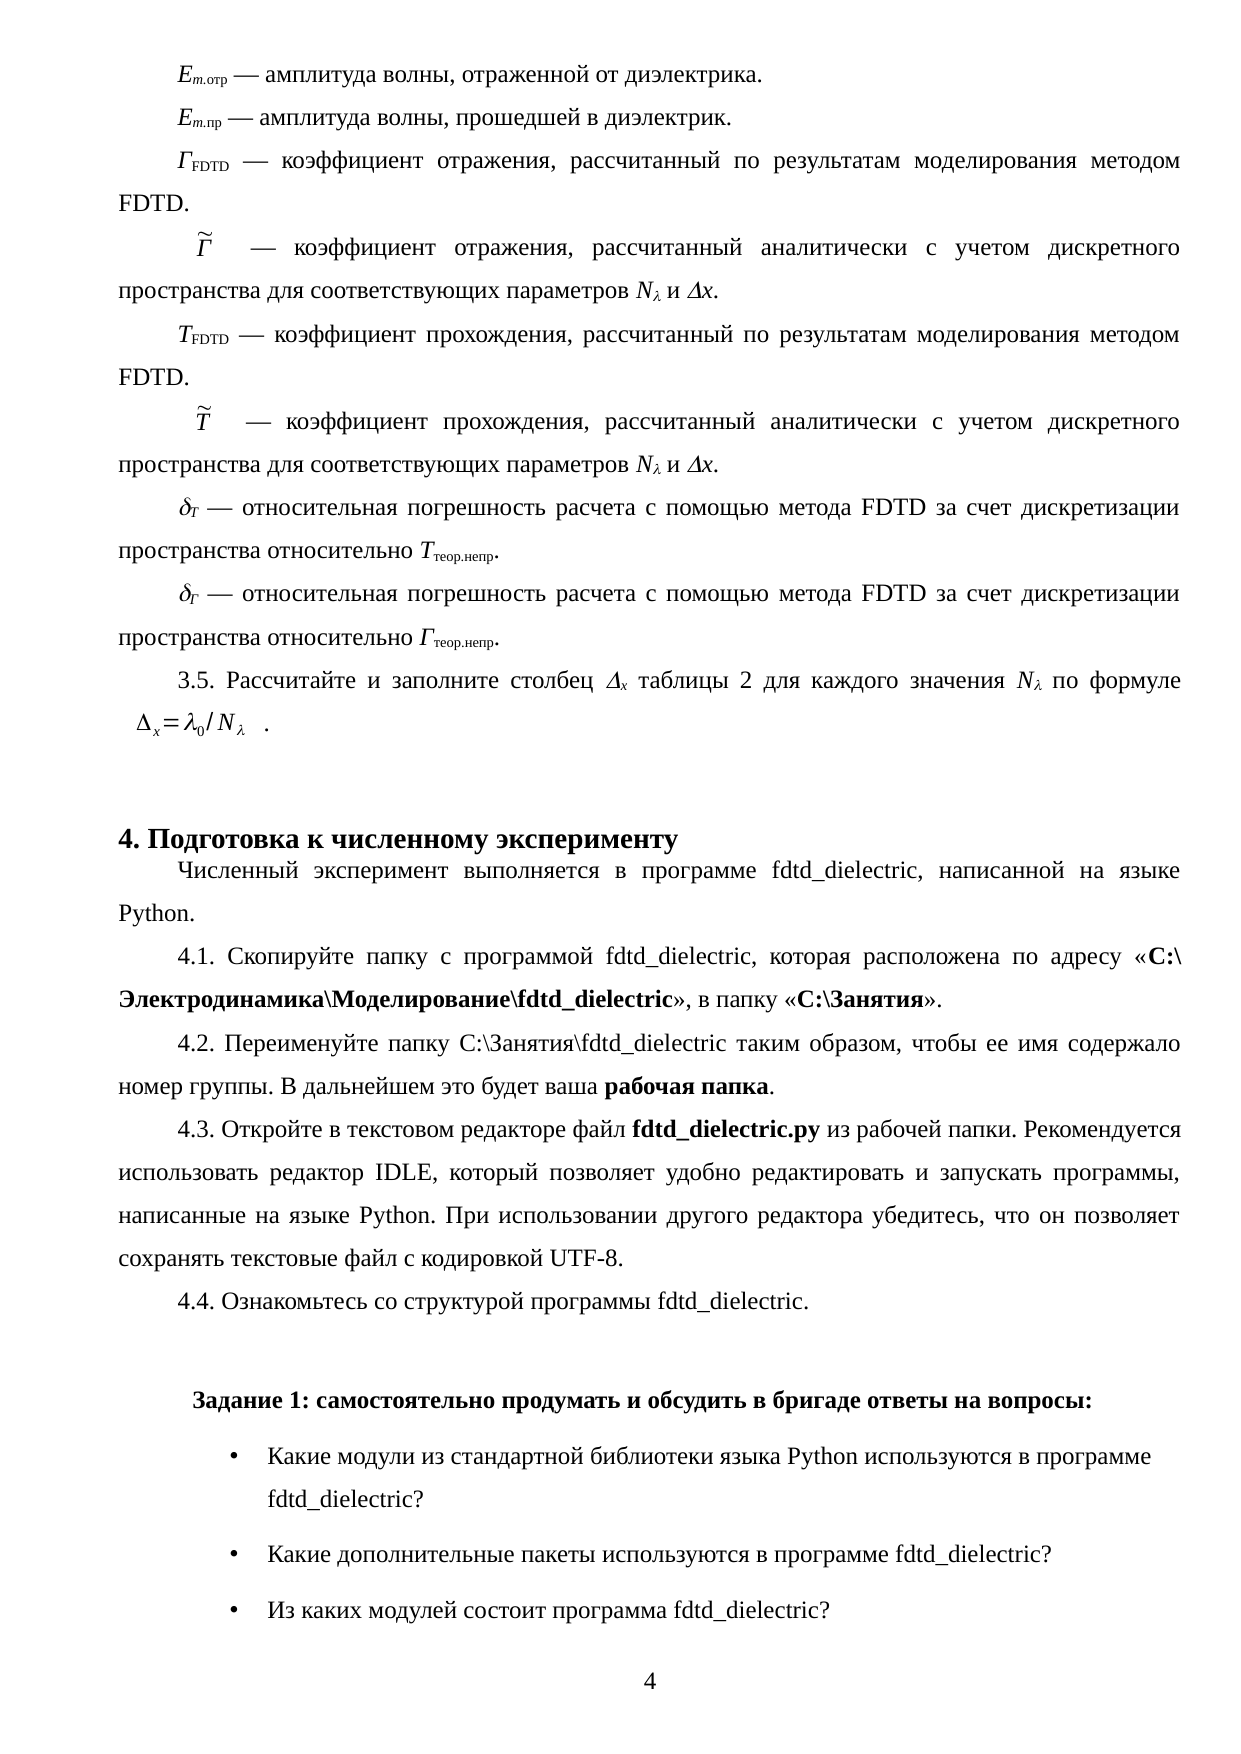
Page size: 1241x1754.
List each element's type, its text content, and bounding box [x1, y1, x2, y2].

text Задание 1: самостоятельно продумать и обсудить в бригаде ответы на вопросы: [118, 1385, 1181, 1414]
text — коэффициент прохождения, рассчитанный аналитически с учетом дискретного пространства для соответствующих параметров Nl и Dx. [118, 405, 1181, 478]
list Из каких модулей состоит программа fdtd_dielectric? [229, 1595, 1181, 1624]
subtitle 4. Подготовка к численному эксперименту [118, 823, 1181, 855]
text 4.1. Скопируйте папку с программой fdtd_dielectric, которая расположена по адресу «C:\Электродинамика\Моделирование\fdtd_dielectric», в папку «C:\Занятия». [118, 941, 1181, 1013]
text dГ — относительная погрешность расчета с помощью метода FDTD за счет дискретизации пространства относительно Гтеор.непр. [118, 578, 1181, 650]
text Численный эксперимент выполняется в программе fdtd_dielectric, написанной на языке Python. [118, 855, 1181, 927]
text dT — относительная погрешность расчета с помощью метода FDTD за счет дискретизации пространства относительно Tтеор.непр. [118, 492, 1181, 564]
text Em.пр — амплитуда волны, прошедшей в диэлектрик. [118, 102, 1181, 131]
text 4.4. Ознакомьтесь со структурой программы fdtd_dielectric. [118, 1286, 1181, 1315]
text 4.3. Откройте в текстовом редакторе файл fdtd_dielectric.py из рабочей папки. Рекомендуется использовать редактор IDLE, который позволяет удобно редактировать и запускать программы, написанные на языке Python. При использовании другого редактора убедитесь, что он позволяет сохранять текстовые файл с кодировкой UTF-8. [118, 1114, 1181, 1272]
text TFDTD — коэффициент прохождения, рассчитанный по результатам моделирования методом FDTD. [118, 319, 1181, 391]
list Какие модули из стандартной библиотеки языка Python используются в программе fdtd_dielectric? [229, 1441, 1181, 1513]
text ГFDTD — коэффициент отражения, рассчитанный по результатам моделирования методом FDTD. [118, 145, 1181, 217]
text 4.2. Переименуйте папку C:\Занятия\fdtd_dielectric таким образом, чтобы ее имя содержало номер группы. В дальнейшем это будет ваша рабочая папка. [118, 1028, 1181, 1099]
text — коэффициент отражения, рассчитанный аналитически с учетом дискретного пространства для соответствующих параметров Nl и Dx. [118, 232, 1181, 304]
text Em.отр — амплитуда волны, отраженной от диэлектрика. [118, 59, 1181, 88]
list Какие дополнительные пакеты используются в программе fdtd_dielectric? [229, 1539, 1181, 1568]
text 3.5. Рассчитайте и заполните столбец Dx таблицы 2 для каждого значения Nl по формуле . [118, 665, 1181, 740]
